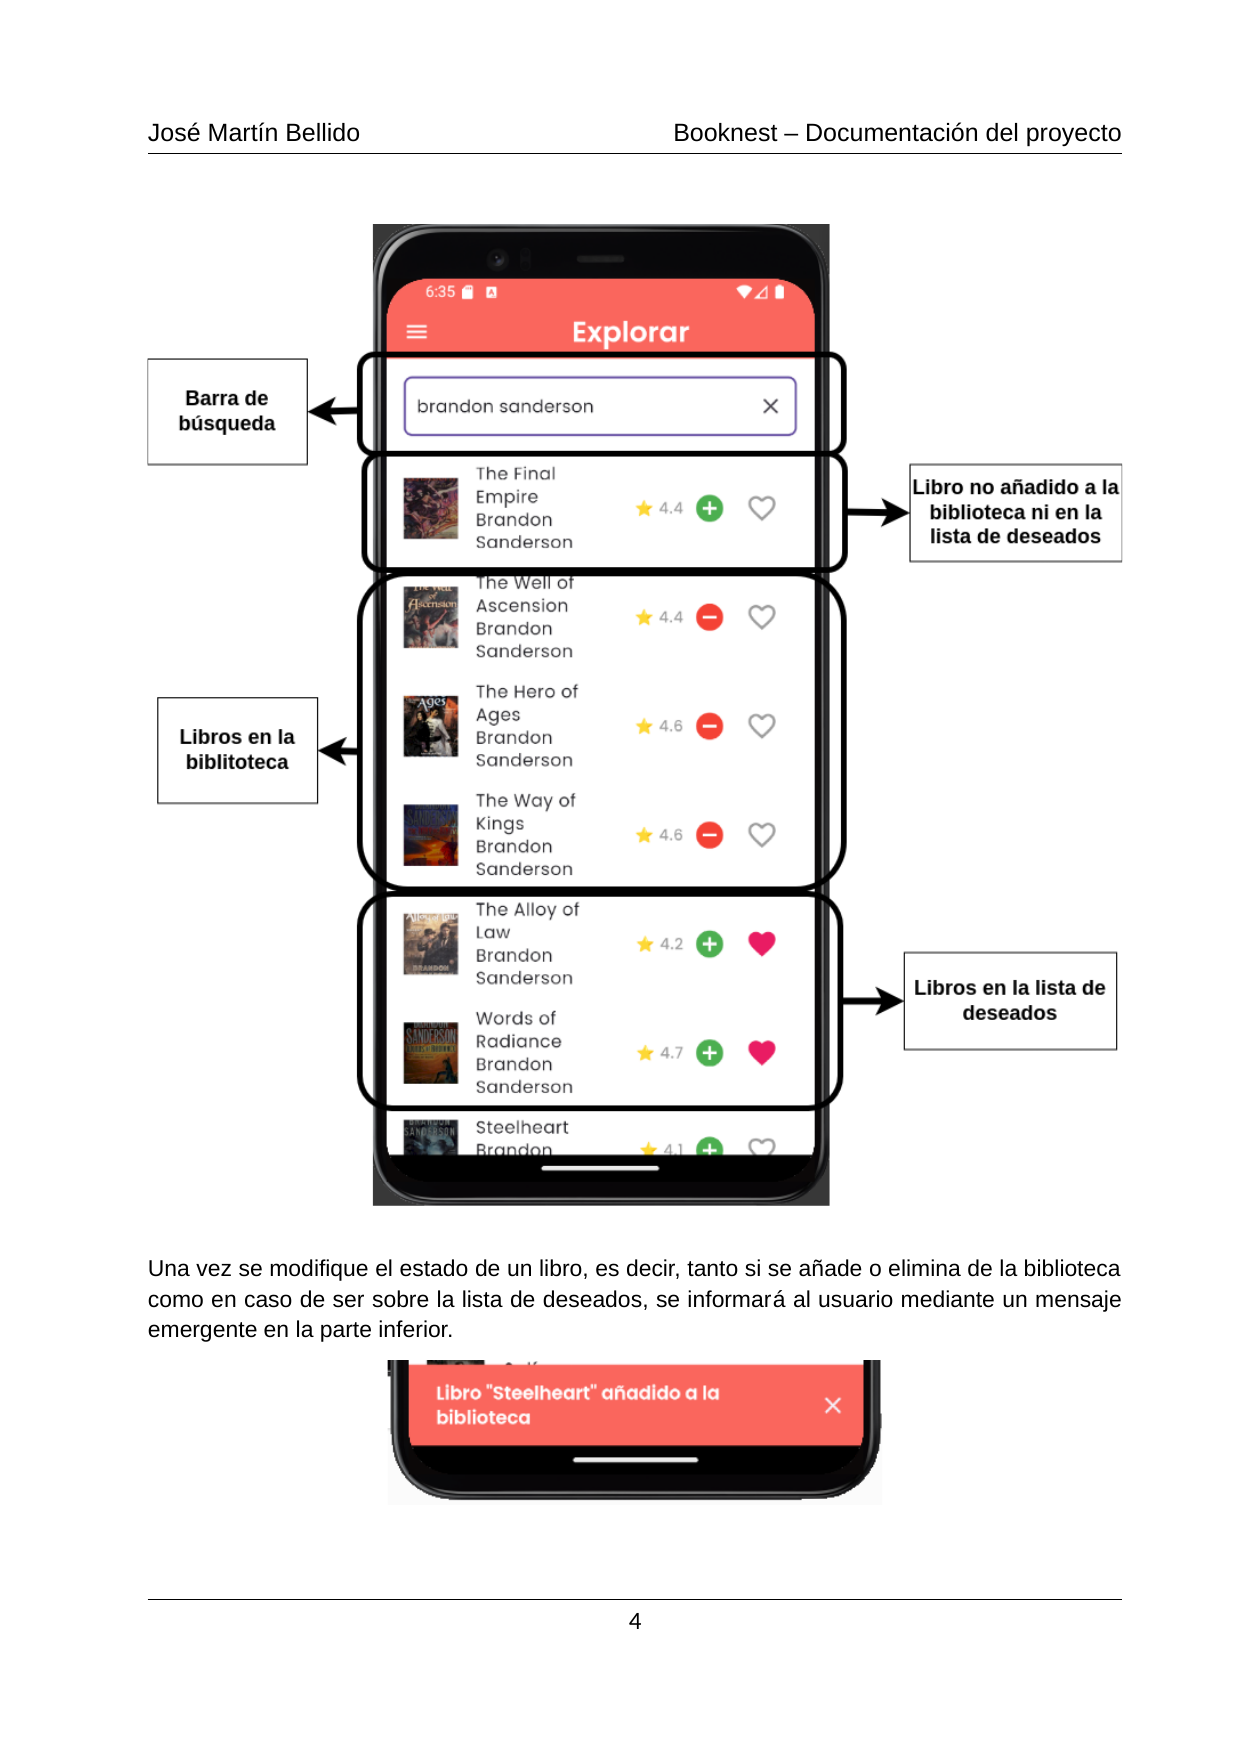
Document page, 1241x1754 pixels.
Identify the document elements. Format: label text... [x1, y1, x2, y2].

text Una vez se modifique el estado de un libro, es decir, tanto si se añade o elimina de la biblioteca como en caso de ser sobre la lista de deseados, se informará al usuario mediante un mensaje emergente en la parte inferior. [148, 1255, 1122, 1342]
picture [147, 224, 1123, 1207]
picture [387, 1360, 883, 1505]
